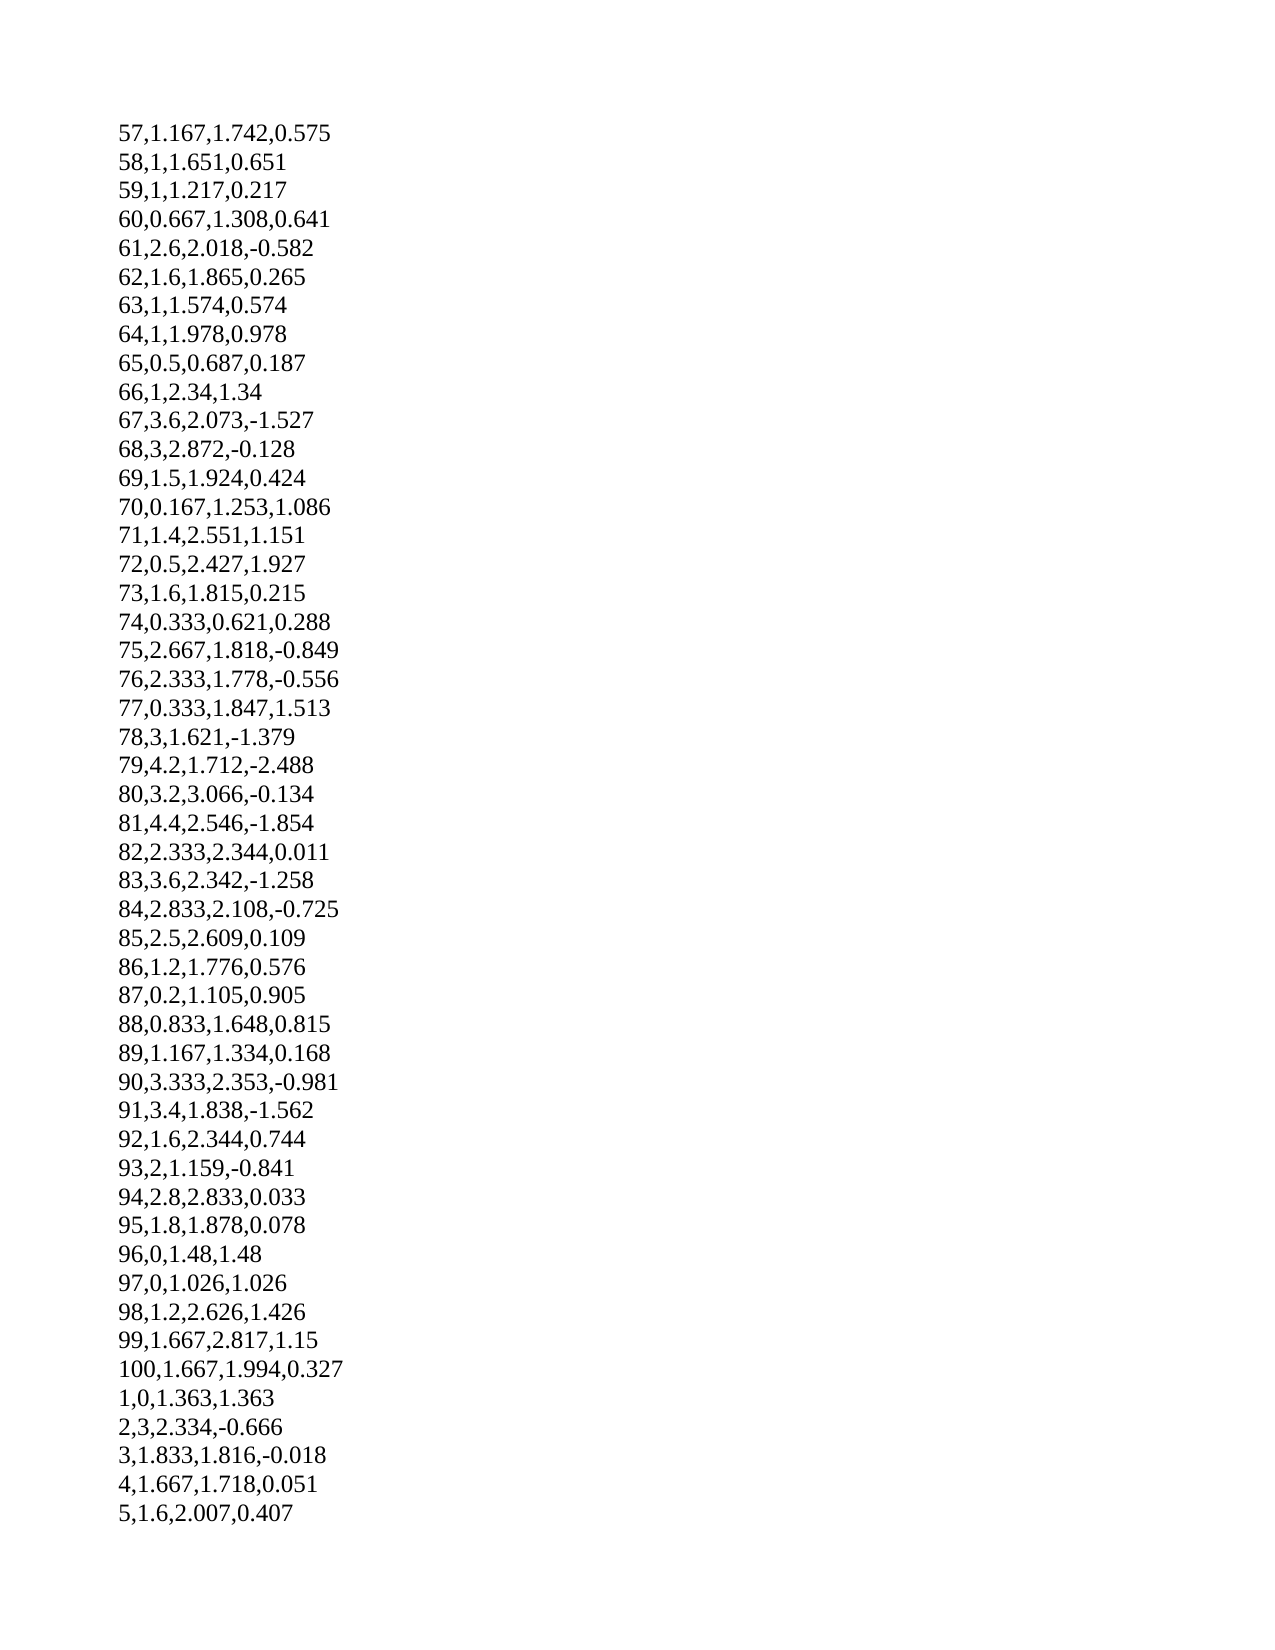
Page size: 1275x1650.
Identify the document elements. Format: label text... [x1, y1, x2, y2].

text 5,1.6,2.007,0.407 [118, 1498, 1157, 1527]
text 65,0.5,0.687,0.187 [118, 348, 1157, 377]
text 4,1.667,1.718,0.051 [118, 1469, 1157, 1498]
text 68,3,2.872,-0.128 [118, 434, 1157, 463]
text 83,3.6,2.342,-1.258 [118, 866, 1157, 894]
text 61,2.6,2.018,-0.582 [118, 233, 1157, 262]
text 76,2.333,1.778,-0.556 [118, 664, 1157, 693]
text 67,3.6,2.073,-1.527 [118, 406, 1157, 434]
text 84,2.833,2.108,-0.725 [118, 894, 1157, 923]
text 62,1.6,1.865,0.265 [118, 262, 1157, 291]
text 74,0.333,0.621,0.288 [118, 607, 1157, 636]
text 95,1.8,1.878,0.078 [118, 1211, 1157, 1239]
text 66,1,2.34,1.34 [118, 377, 1157, 406]
text 90,3.333,2.353,-0.981 [118, 1067, 1157, 1096]
text 71,1.4,2.551,1.151 [118, 521, 1157, 549]
text 97,0,1.026,1.026 [118, 1268, 1157, 1297]
text 57,1.167,1.742,0.575 [118, 118, 1157, 147]
text 2,3,2.334,-0.666 [118, 1412, 1157, 1441]
text 59,1,1.217,0.217 [118, 176, 1157, 204]
text 58,1,1.651,0.651 [118, 147, 1157, 176]
text 60,0.667,1.308,0.641 [118, 204, 1157, 233]
text 88,0.833,1.648,0.815 [118, 1009, 1157, 1038]
text 91,3.4,1.838,-1.562 [118, 1096, 1157, 1124]
text 80,3.2,3.066,-0.134 [118, 779, 1157, 808]
text 81,4.4,2.546,-1.854 [118, 808, 1157, 837]
text 85,2.5,2.609,0.109 [118, 923, 1157, 952]
text 86,1.2,1.776,0.576 [118, 952, 1157, 981]
text 82,2.333,2.344,0.011 [118, 837, 1157, 866]
text 70,0.167,1.253,1.086 [118, 492, 1157, 521]
text 1,0,1.363,1.363 [118, 1383, 1157, 1412]
text 92,1.6,2.344,0.744 [118, 1124, 1157, 1153]
text 96,0,1.48,1.48 [118, 1239, 1157, 1268]
text 73,1.6,1.815,0.215 [118, 578, 1157, 607]
text 100,1.667,1.994,0.327 [118, 1354, 1157, 1383]
text 98,1.2,2.626,1.426 [118, 1297, 1157, 1326]
text 69,1.5,1.924,0.424 [118, 463, 1157, 492]
text 63,1,1.574,0.574 [118, 291, 1157, 319]
text 64,1,1.978,0.978 [118, 319, 1157, 348]
text 3,1.833,1.816,-0.018 [118, 1441, 1157, 1469]
text 87,0.2,1.105,0.905 [118, 981, 1157, 1009]
text 79,4.2,1.712,-2.488 [118, 751, 1157, 779]
text 75,2.667,1.818,-0.849 [118, 636, 1157, 664]
text 78,3,1.621,-1.379 [118, 722, 1157, 751]
text 93,2,1.159,-0.841 [118, 1153, 1157, 1182]
text 99,1.667,2.817,1.15 [118, 1326, 1157, 1354]
text 89,1.167,1.334,0.168 [118, 1038, 1157, 1067]
text 77,0.333,1.847,1.513 [118, 693, 1157, 722]
text 72,0.5,2.427,1.927 [118, 549, 1157, 578]
text 94,2.8,2.833,0.033 [118, 1182, 1157, 1211]
